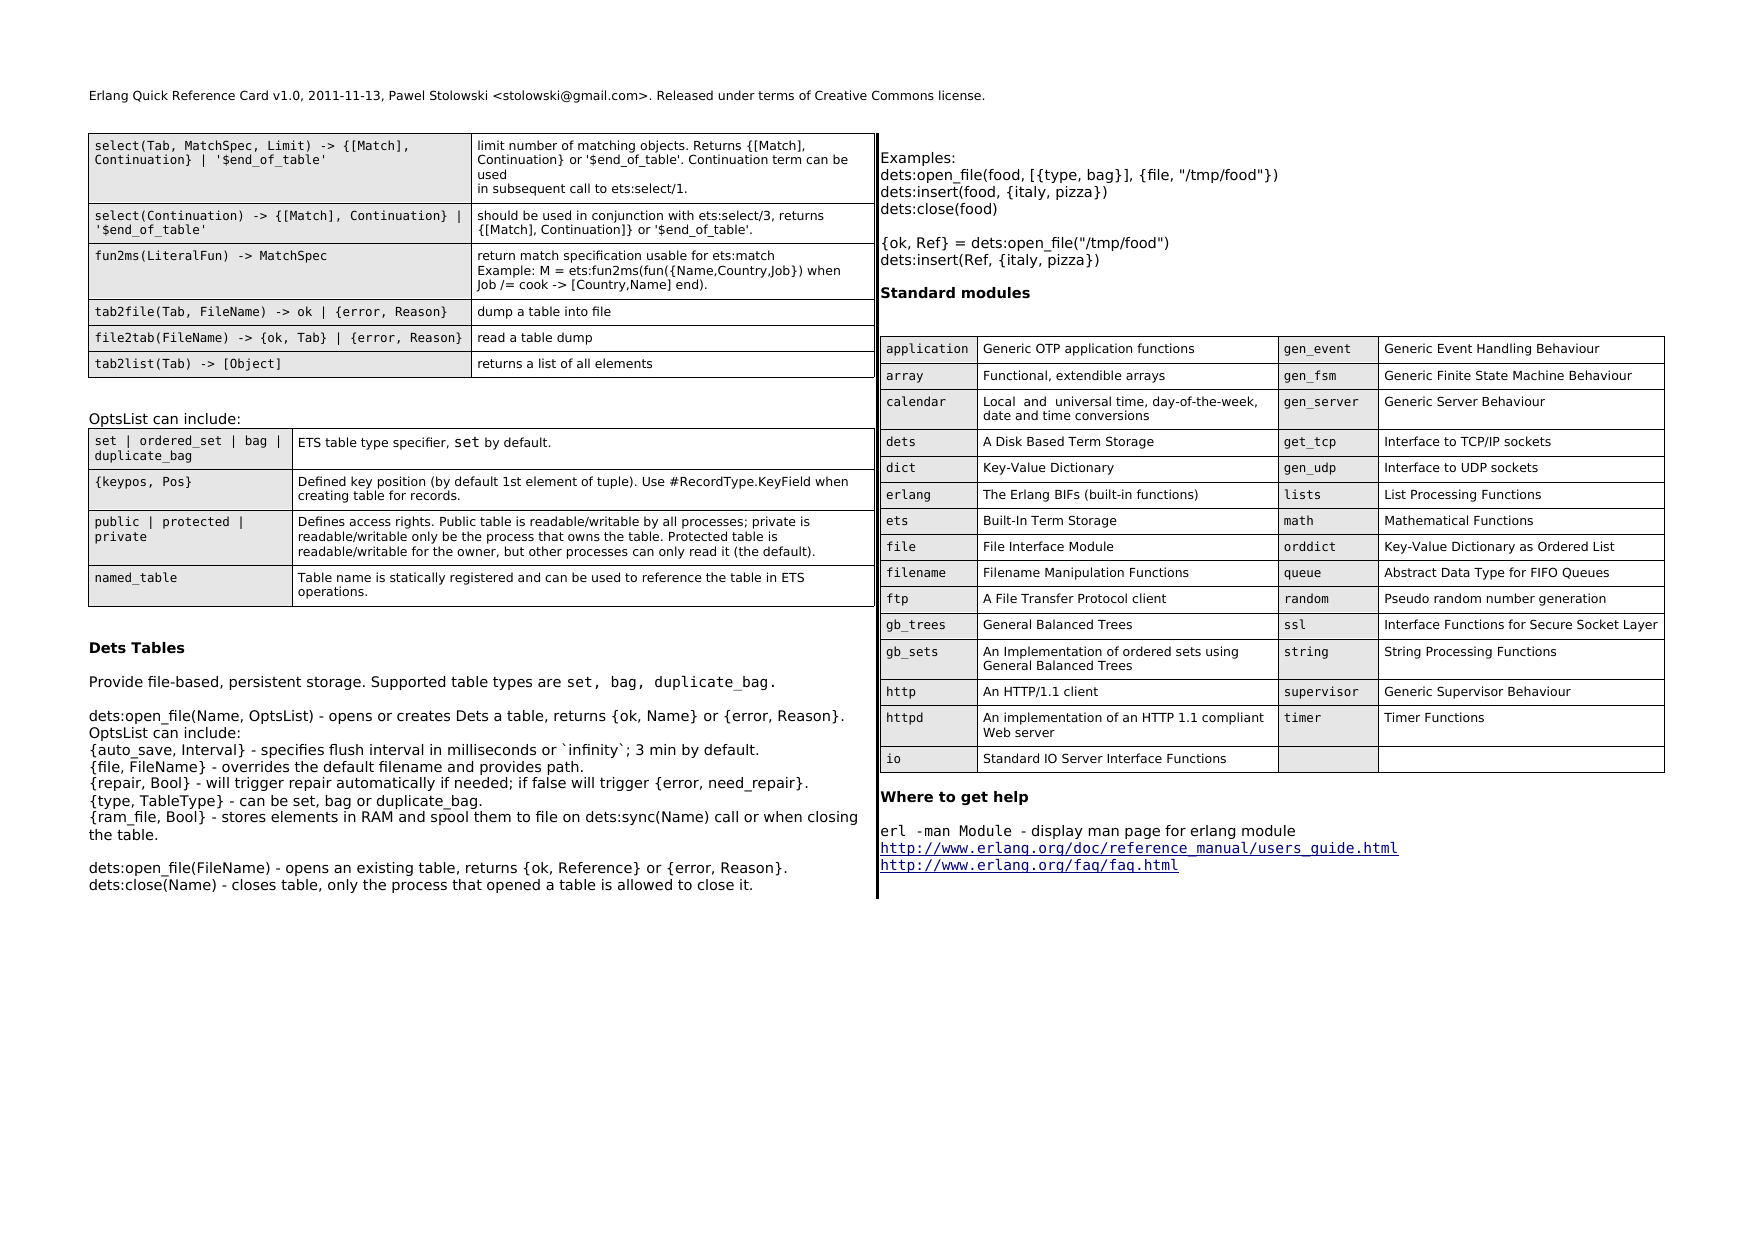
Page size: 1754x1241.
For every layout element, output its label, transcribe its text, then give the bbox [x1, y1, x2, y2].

text http://www.erlang.org/doc/reference_manual/users_guide.html [880, 840, 1665, 857]
text http://www.erlang.org/faq/faq.html [880, 857, 1665, 874]
text dets:insert(food, {italy, pizza}) [880, 183, 1665, 201]
table_cell ets [881, 509, 977, 534]
text dets:close(Name) - closes table, only the process that opened a table is allowed to close it. [88, 877, 874, 894]
table_cell erlang [881, 483, 977, 508]
table_cell Generic Supervisor Behaviour [1379, 680, 1664, 705]
table_cell return match specification usable for ets:match Example: M = ets:fun2ms(fun({Name,Country,Job}) when Job /= cook -> [Country,Name] end). [472, 244, 874, 298]
table_cell supervisor [1279, 680, 1378, 705]
table_cell An HTTP/1.1 client [978, 680, 1278, 705]
table_cell An implementation of an HTTP 1.1 compliant Web server [978, 706, 1278, 746]
table_cell Interface to UDP sockets [1379, 457, 1664, 482]
table_cell io [881, 747, 977, 772]
text dets:open_file(Name, OptsList) - opens or creates Dets a table, returns {ok, Name} or {error, Reason}. [88, 707, 874, 724]
table_cell Table name is statically registered and can be used to reference the table in ETS operations. [293, 566, 874, 606]
table_cell Defines access rights. Public table is readable/writable by all processes; private is readable/writable only be the process that owns the table. Protected table is readable/writable for the owner, but other processes can only read it (the default). [293, 511, 874, 565]
table_header set | ordered_set | bag | duplicate_bag [89, 429, 292, 469]
table_cell Pseudo random number generation [1379, 587, 1664, 612]
table_header gen_event [1279, 337, 1378, 362]
table_cell http [881, 680, 977, 705]
table_cell random [1279, 587, 1378, 612]
text {file, FileName} - overrides the default filename and provides path. [88, 758, 874, 775]
text Examples: [880, 149, 1665, 167]
text {type, TableType} - can be set, bag or duplicate_bag. [88, 792, 874, 809]
table_cell public | protected | private [89, 511, 292, 565]
table_cell gen_server [1279, 390, 1378, 429]
table_cell returns a list of all elements [472, 352, 874, 377]
table_cell read a table dump [472, 326, 874, 351]
table_cell Timer Functions [1379, 706, 1664, 746]
table_header Generic Event Handling Behaviour [1379, 337, 1664, 362]
table_cell dump a table into file [472, 300, 874, 325]
table_cell dict [881, 457, 977, 482]
table_cell orddict [1279, 535, 1378, 560]
text dets:close(food) [880, 201, 1665, 217]
table_cell Generic Server Behaviour [1379, 390, 1664, 429]
table_cell Filename Manipulation Functions [978, 561, 1278, 586]
text Standard modules [880, 285, 1665, 302]
text dets:open_file(FileName) - opens an existing table, returns {ok, Reference} or {error, Reason}. [88, 860, 874, 877]
table_cell ssl [1279, 614, 1378, 638]
table_cell lists [1279, 483, 1378, 508]
table_cell get_tcp [1279, 430, 1378, 456]
table_cell Defined key position (by default 1st element of tuple). Use #RecordType.KeyField when creating table for records. [293, 470, 874, 509]
table_cell gen_udp [1279, 457, 1378, 482]
table_cell fun2ms(LiteralFun) -> MatchSpec [89, 244, 471, 298]
table_cell calendar [881, 390, 977, 429]
table_cell select(Tab, MatchSpec, Limit) -> {[Match], Continuation} | '$end_of_table' [89, 134, 471, 202]
text erl -man Module - display man page for erlang module [880, 823, 1665, 840]
text Dets Tables [88, 639, 874, 657]
text Where to get help [880, 789, 1665, 806]
table_header ETS table type specifier, set by default. [293, 429, 874, 469]
table_cell dets [881, 430, 977, 456]
text OptsList can include: [88, 724, 874, 741]
table_cell File Interface Module [978, 535, 1278, 560]
table_cell An Implementation of ordered sets using General Balanced Trees [978, 640, 1278, 679]
table_cell queue [1279, 561, 1378, 586]
table_cell String Processing Functions [1379, 640, 1664, 679]
table_cell limit number of matching objects. Returns {[Match], Continuation} or '$end_of_table'. Continuation term can be used in subsequent call to ets:select/1. [472, 134, 874, 202]
table_cell A File Transfer Protocol client [978, 587, 1278, 612]
table_cell named_table [89, 566, 292, 606]
table_cell tab2file(Tab, FileName) -> ok | {error, Reason} [89, 300, 471, 325]
table_header application [881, 337, 977, 362]
table_cell Local and universal time, day-of-the-week, date and time conversions [978, 390, 1278, 429]
table_cell Interface to TCP/IP sockets [1379, 430, 1664, 456]
table_cell httpd [881, 706, 977, 746]
table_cell array [881, 364, 977, 389]
table_cell Mathematical Functions [1379, 509, 1664, 534]
table_cell timer [1279, 706, 1378, 746]
table_cell file [881, 535, 977, 560]
table_cell tab2list(Tab) -> [Object] [89, 352, 471, 377]
table_header Generic OTP application functions [978, 337, 1278, 362]
table_cell filename [881, 561, 977, 586]
table_cell {keypos, Pos} [89, 470, 292, 509]
table_cell string [1279, 640, 1378, 679]
table_cell Generic Finite State Machine Behaviour [1379, 364, 1664, 389]
table_cell select(Continuation) -> {[Match], Continuation} | '$end_of_table' [89, 204, 471, 243]
table_cell Built-In Term Storage [978, 509, 1278, 534]
table_cell gen_fsm [1279, 364, 1378, 389]
table_cell A Disk Based Term Storage [978, 430, 1278, 456]
table_cell Standard IO Server Interface Functions [978, 747, 1278, 772]
table_cell should be used in conjunction with ets:select/3, returns {[Match], Continuation]} or '$end_of_table'. [472, 204, 874, 243]
text {ram_file, Bool} - stores elements in RAM and spool them to file on dets:sync(Name) call or when closing the table. [88, 809, 874, 843]
table_cell Functional, extendible arrays [978, 364, 1278, 389]
text {auto_save, Interval} - specifies flush interval in milliseconds or `infinity`; 3 min by default. [88, 741, 874, 758]
table_cell [1379, 747, 1664, 772]
text Provide file-based, persistent storage. Supported table types are set, bag, duplicate_bag. [88, 673, 874, 691]
table_cell Abstract Data Type for FIFO Queues [1379, 561, 1664, 586]
table_cell math [1279, 509, 1378, 534]
table_cell file2tab(FileName) -> {ok, Tab} | {error, Reason} [89, 326, 471, 351]
text {ok, Ref} = dets:open_file("/tmp/food") [880, 234, 1665, 251]
table_cell Interface Functions for Secure Socket Layer [1379, 614, 1664, 638]
table_cell [1279, 747, 1378, 772]
table_cell Key-Value Dictionary as Ordered List [1379, 535, 1664, 560]
text dets:insert(Ref, {italy, pizza}) [880, 251, 1665, 268]
table_cell Key-Value Dictionary [978, 457, 1278, 482]
text dets:open_file(food, [{type, bag}], {file, "/tmp/food"}) [880, 167, 1665, 183]
table_cell General Balanced Trees [978, 614, 1278, 638]
table_cell List Processing Functions [1379, 483, 1664, 508]
table_cell The Erlang BIFs (built-in functions) [978, 483, 1278, 508]
text {repair, Bool} - will trigger repair automatically if needed; if false will trigger {error, need_repair}. [88, 775, 874, 792]
text OptsList can include: [88, 411, 874, 428]
table_cell gb_trees [881, 614, 977, 638]
table_cell ftp [881, 587, 977, 612]
table_cell gb_sets [881, 640, 977, 679]
